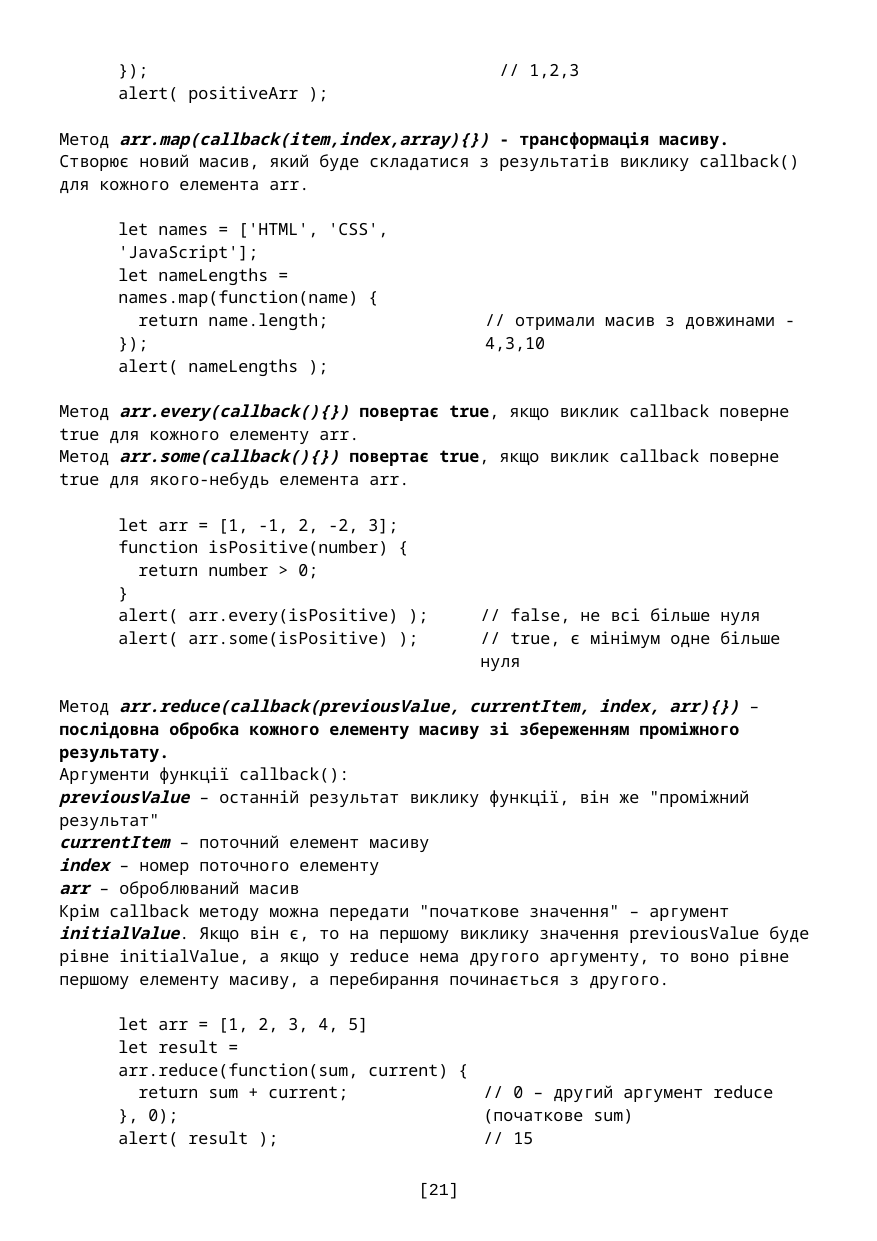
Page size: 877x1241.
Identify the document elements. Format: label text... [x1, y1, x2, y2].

table_header let arr = [1, -1, 2, -2, 3]; function isPositive(number) { return number > 0; } alert( arr.every(isPositive) ); alert( arr.some(isPositive) ); [59, 513, 480, 672]
text Метод arr.map(callback(item,index,array){}) - трансформація масиву. [59, 127, 818, 150]
table_header // 0 – другий аргумент reduce (початкове sum) // 15 [483, 1013, 818, 1149]
text Метод arr.every(callback(){}) повертає true, якщо виклик callback поверне true для кожного елементу arr. [59, 400, 818, 445]
text Метод arr.reduce(callback(previousValue, currentItem, index, arr){}) – послідовна обробка кожного елементу масиву зі збереженням проміжного результату. [59, 695, 818, 763]
text previousValue – останній результат виклику функції, він же "проміжний результат" [59, 786, 818, 831]
table_header let names = ['HTML', 'CSS', 'JavaScript']; let nameLengths = names.map(function(name) { return name.length; }); alert( nameLengths ); [59, 218, 485, 377]
text Крім callback методу можна передати "початкове значення" – аргумент initialValue. Якщо він є, то на першому виклику значення previousValue буде рівне initialValue, а якщо у reduce нема другого аргументу, то воно рівне першому елементу масиву, а перебирання починається з другого. [59, 899, 818, 990]
text Аргументи функції callback(): [59, 763, 818, 786]
table_header let arr = [1, 2, 3, 4, 5] let result = arr.reduce(function(sum, current) { return sum + current; }, 0); alert( result ); [59, 1013, 483, 1149]
text arr – оброблюваний масив [59, 877, 818, 899]
table_header // false, не всі більше нуля // true, є мінімум одне більше нуля [480, 513, 818, 672]
table_header }); alert( positiveArr ); [59, 59, 499, 104]
text currentItem – поточний елемент масиву [59, 831, 818, 854]
table_header // отримали масив з довжинами - 4,3,10 [485, 218, 818, 377]
table_header // 1,2,3 [499, 59, 818, 104]
text Метод arr.some(callback(){}) повертає true, якщо виклик callback поверне true для якого-небудь елемента arr. [59, 445, 818, 491]
text Створює новий масив, який буде складатися з результатів виклику callback() для кожного елемента arr. [59, 150, 818, 195]
text index – номер поточного елементу [59, 854, 818, 877]
